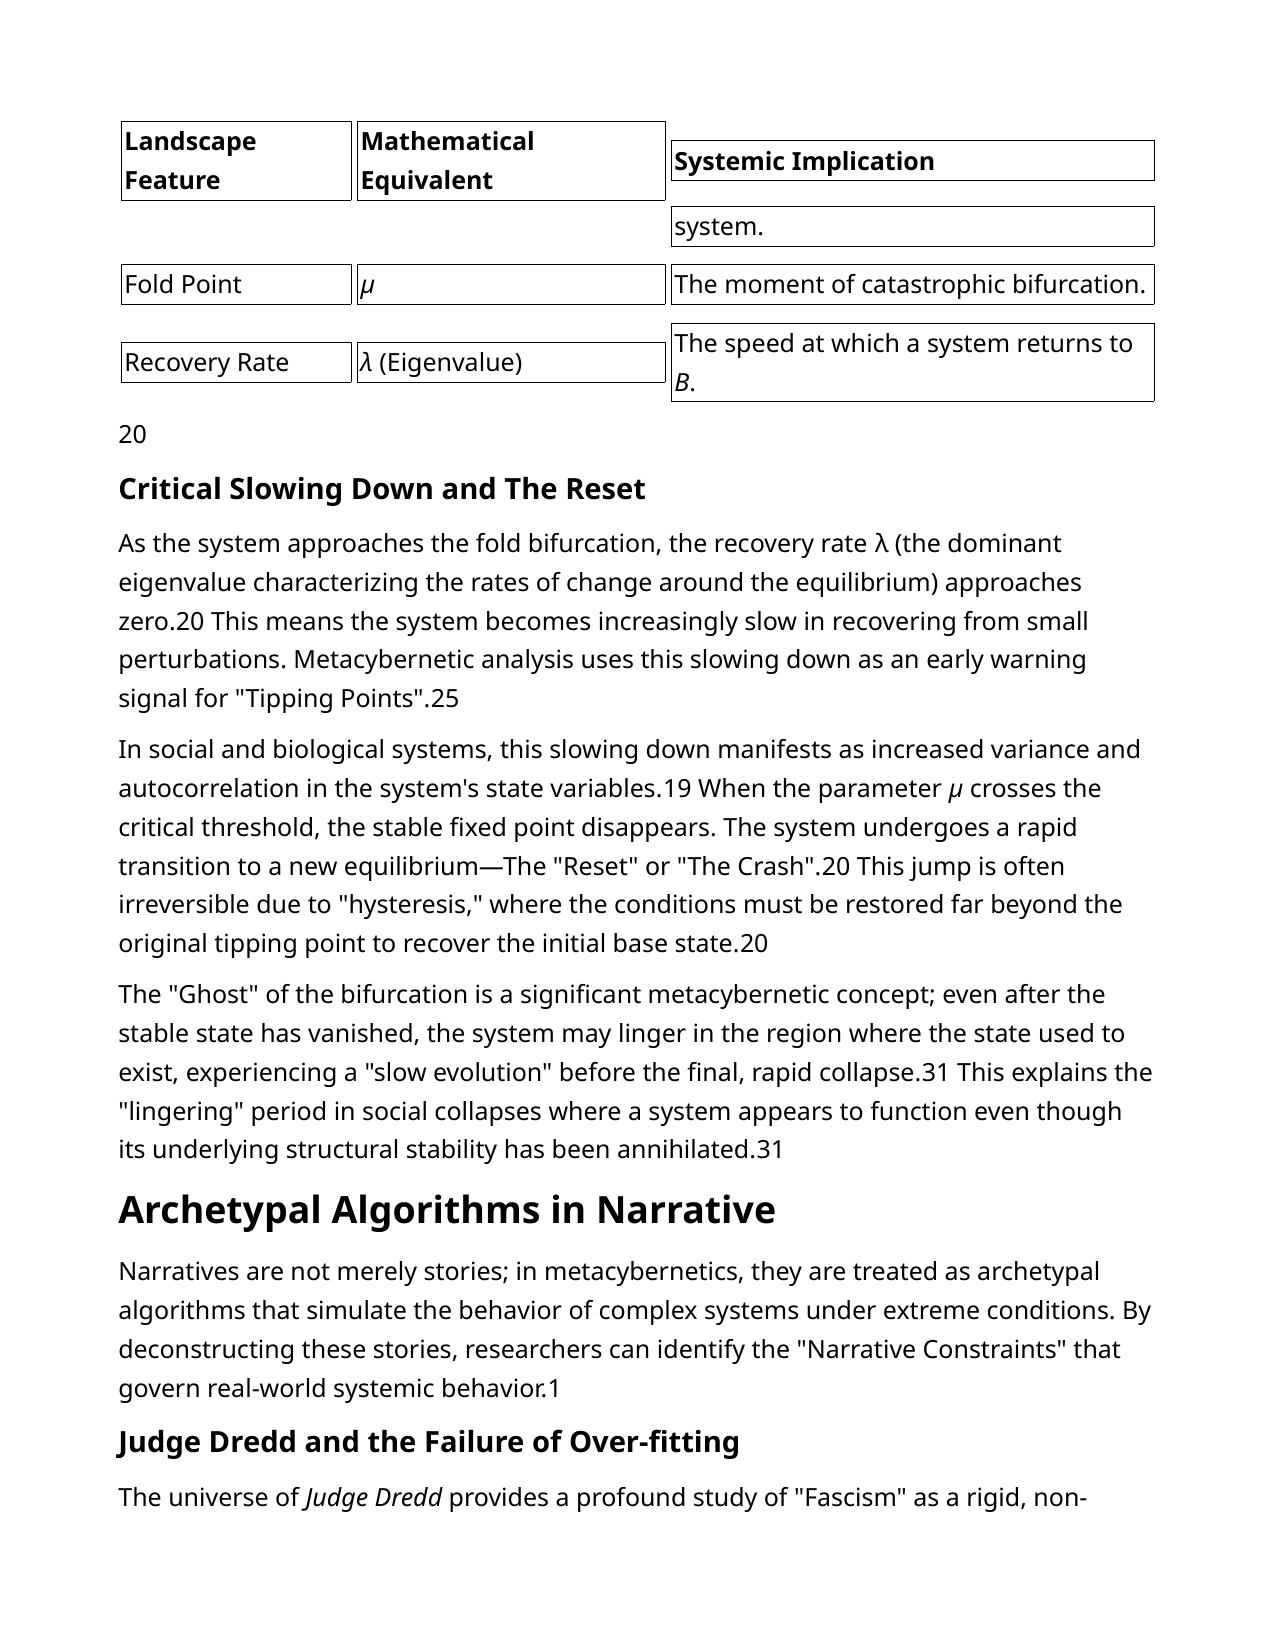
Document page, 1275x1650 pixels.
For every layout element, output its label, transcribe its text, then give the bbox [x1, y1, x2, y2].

text 20 [118, 417, 1157, 451]
subtitle Judge Dredd and the Failure of Over-fitting [118, 1421, 1157, 1461]
text The "Ghost" of the bifurcation is a significant metacybernetic concept; even after the stable state has vanished, the system may linger in the region where the state used to exist, experiencing a "slow evolution" before the final, rapid collapse.31 This explains the "lingering" period in social collapses where a system appears to function even though its underlying structural stability has been annihilated.31 [118, 977, 1157, 1166]
table_cell [118, 203, 354, 261]
text In social and biological systems, this slowing down manifests as increased variance and autocorrelation in the system's state variables.19 When the parameter μ crosses the critical threshold, the stable fixed point disappears. The system undergoes a rapid transition to a new equilibrium—The "Reset" or "The Crash".20 This jump is often irreversible due to "hysteresis," where the conditions must be restored far beyond the original tipping point to recover the initial base state.20 [118, 732, 1157, 960]
table_cell The speed at which a system returns to B. [668, 320, 1157, 417]
table_cell Fold Point [118, 261, 354, 320]
table_cell Recovery Rate [118, 320, 354, 417]
table_cell system. [668, 203, 1157, 261]
table_cell The moment of catastrophic bifurcation. [668, 261, 1157, 320]
table_cell λ (Eigenvalue) [354, 320, 668, 417]
table_cell μ [354, 261, 668, 320]
table_header Systemic Implication [668, 118, 1157, 203]
table_cell [354, 203, 668, 261]
table_header Mathematical Equivalent [354, 118, 668, 203]
text As the system approaches the fold bifurcation, the recovery rate λ (the dominant eigenvalue characterizing the rates of change around the equilibrium) approaches zero.20 This means the system becomes increasingly slow in recovering from small perturbations. Metacybernetic analysis uses this slowing down as an early warning signal for "Tipping Points".25 [118, 526, 1157, 715]
text The universe of Judge Dredd provides a profound study of "Fascism" as a rigid, non- [118, 1479, 1157, 1513]
subtitle Archetypal Algorithms in Narrative [118, 1183, 1157, 1234]
table_header Landscape Feature [118, 118, 354, 203]
text Narratives are not merely stories; in metacybernetics, they are treated as archetypal algorithms that simulate the behavior of complex systems under extreme conditions. By deconstructing these stories, researchers can identify the "Narrative Constraints" that govern real-world systemic behavior.1 [118, 1254, 1157, 1404]
subtitle Critical Slowing Down and The Reset [118, 468, 1157, 508]
